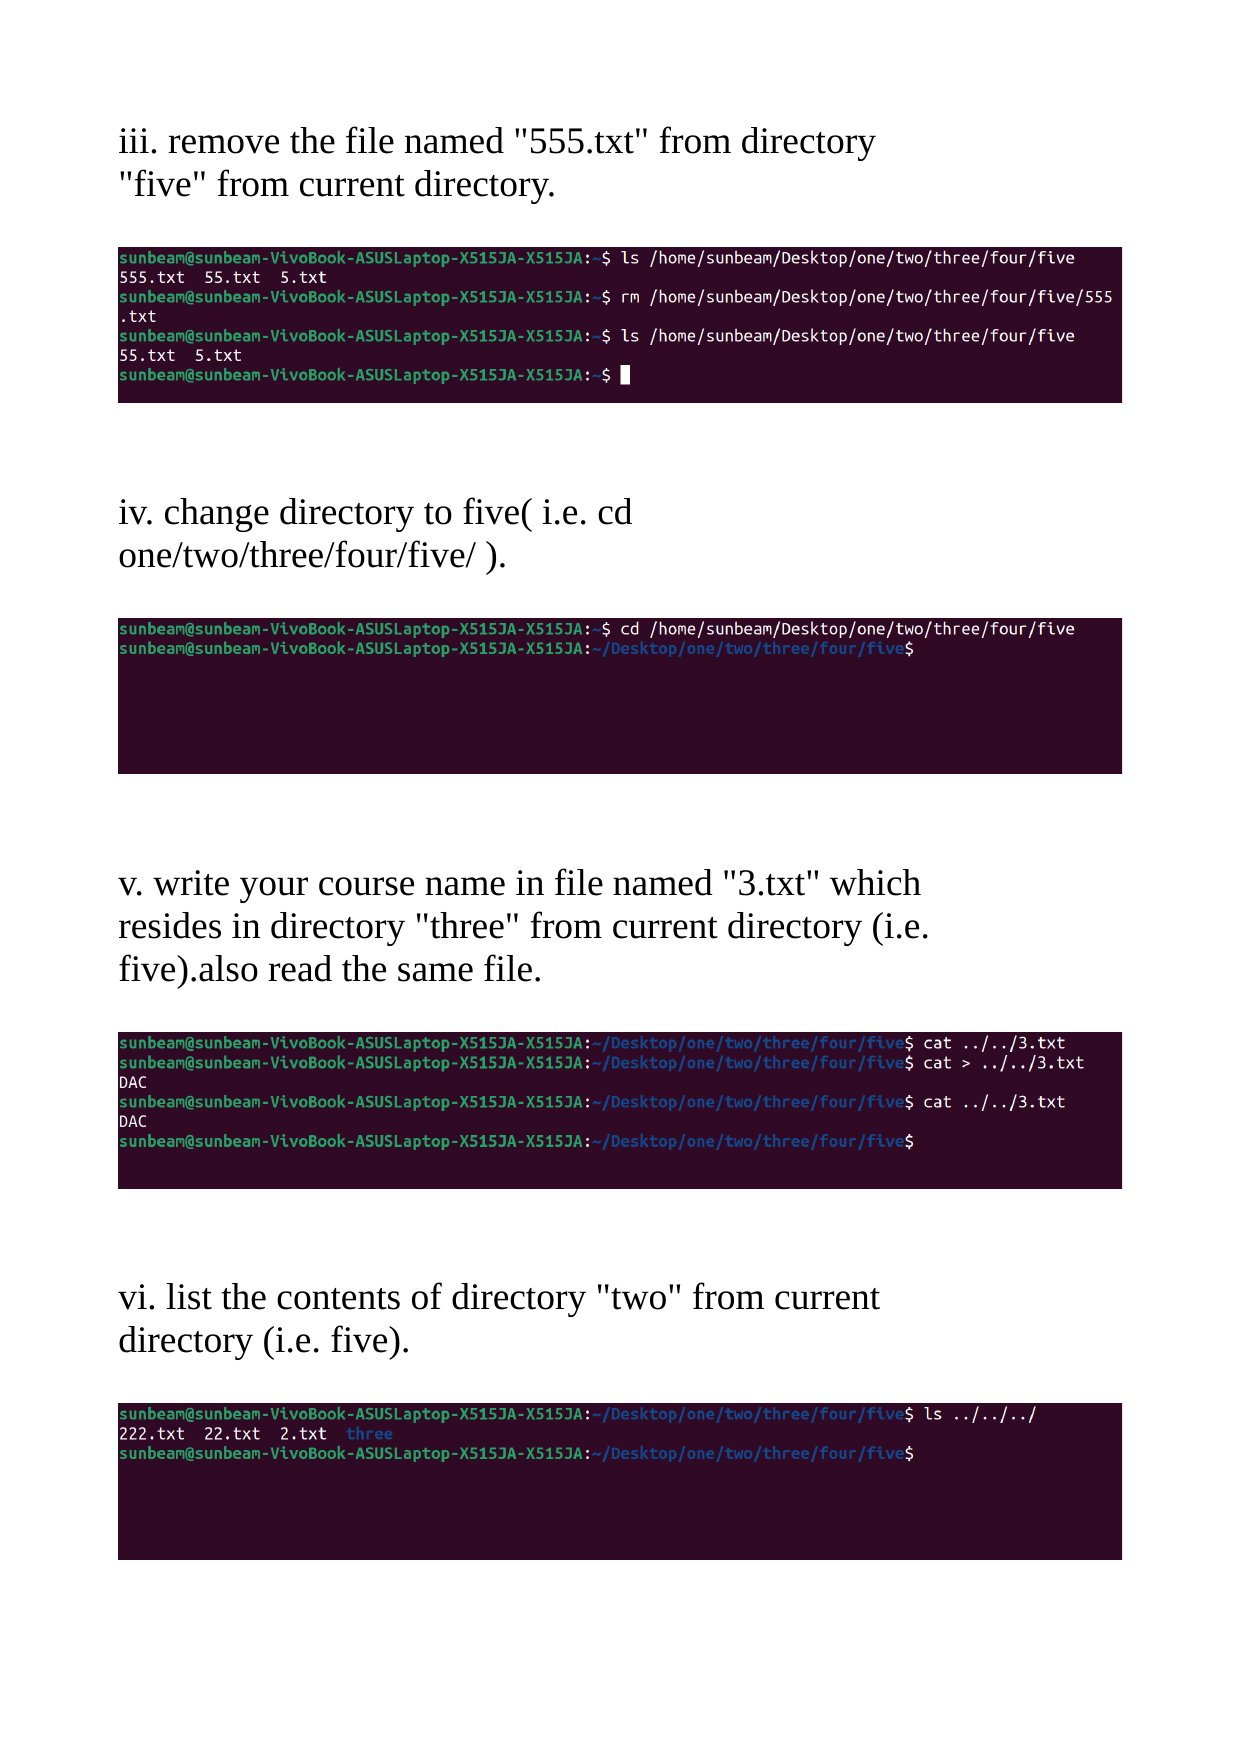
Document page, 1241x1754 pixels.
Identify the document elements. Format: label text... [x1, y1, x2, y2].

picture [118, 1032, 1123, 1189]
text one/two/three/four/five/ ). [118, 532, 1122, 575]
text resides in directory "three" from current directory (i.e. [118, 903, 1122, 946]
picture [118, 247, 1123, 403]
text iii. remove the file named "555.txt" from directory [118, 118, 1122, 161]
text v. write your course name in file named "3.txt" which [118, 860, 1122, 903]
text iv. change directory to five( i.e. cd [118, 489, 1122, 532]
text "five" from current directory. [118, 161, 1122, 204]
picture [118, 1403, 1123, 1560]
picture [118, 618, 1123, 774]
text directory (i.e. five). [118, 1317, 1122, 1361]
text vi. list the contents of directory "two" from current [118, 1274, 1122, 1317]
text five).also read the same file. [118, 946, 1122, 989]
